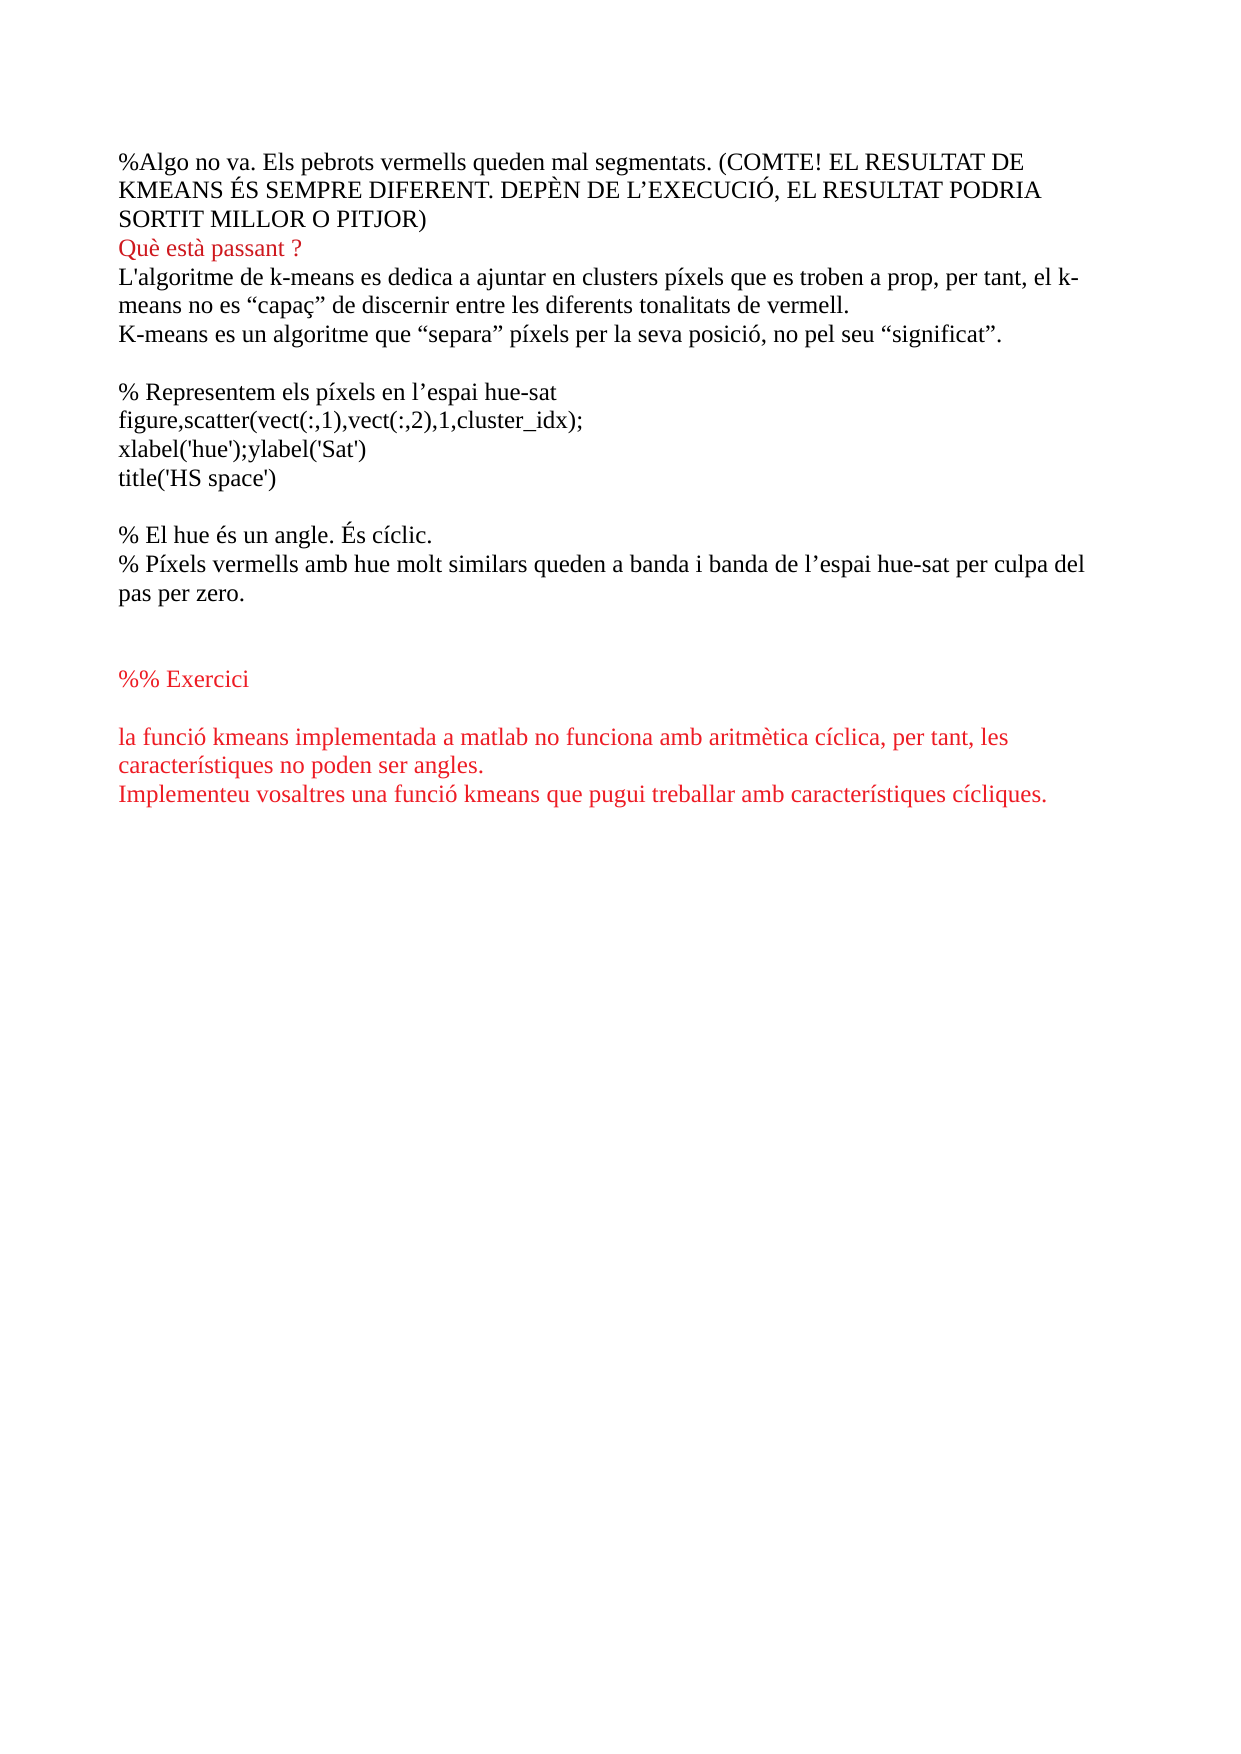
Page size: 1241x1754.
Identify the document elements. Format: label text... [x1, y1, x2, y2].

text %% Exercici [118, 664, 1122, 693]
text figure,scatter(vect(:,1),vect(:,2),1,cluster_idx); [118, 406, 1122, 434]
text %Algo no va. Els pebrots vermells queden mal segmentats. (COMTE! EL RESULTAT DE KMEANS ÉS SEMPRE DIFERENT. DEPÈN DE L’EXECUCIÓ, EL RESULTAT PODRIA SORTIT MILLOR O PITJOR) [118, 147, 1122, 233]
text % Representem els píxels en l’espai hue-sat [118, 377, 1122, 406]
text K-means es un algoritme que “separa” píxels per la seva posició, no pel seu “significat”. [118, 319, 1122, 348]
text title('HS space') [118, 463, 1122, 492]
text L'algoritme de k-means es dedica a ajuntar en clusters píxels que es troben a prop, per tant, el k-means no es “capaç” de discernir entre les diferents tonalitats de vermell. [118, 262, 1122, 319]
text % Píxels vermells amb hue molt similars queden a banda i banda de l’espai hue-sat per culpa del pas per zero. [118, 549, 1122, 607]
text xlabel('hue');ylabel('Sat') [118, 434, 1122, 463]
text la funció kmeans implementada a matlab no funciona amb aritmètica cíclica, per tant, les característiques no poden ser angles. [118, 722, 1122, 779]
text % El hue és un angle. És cíclic. [118, 521, 1122, 549]
text Implementeu vosaltres una funció kmeans que pugui treballar amb característiques cícliques. [118, 779, 1122, 808]
text Què està passant ? [118, 233, 1122, 262]
